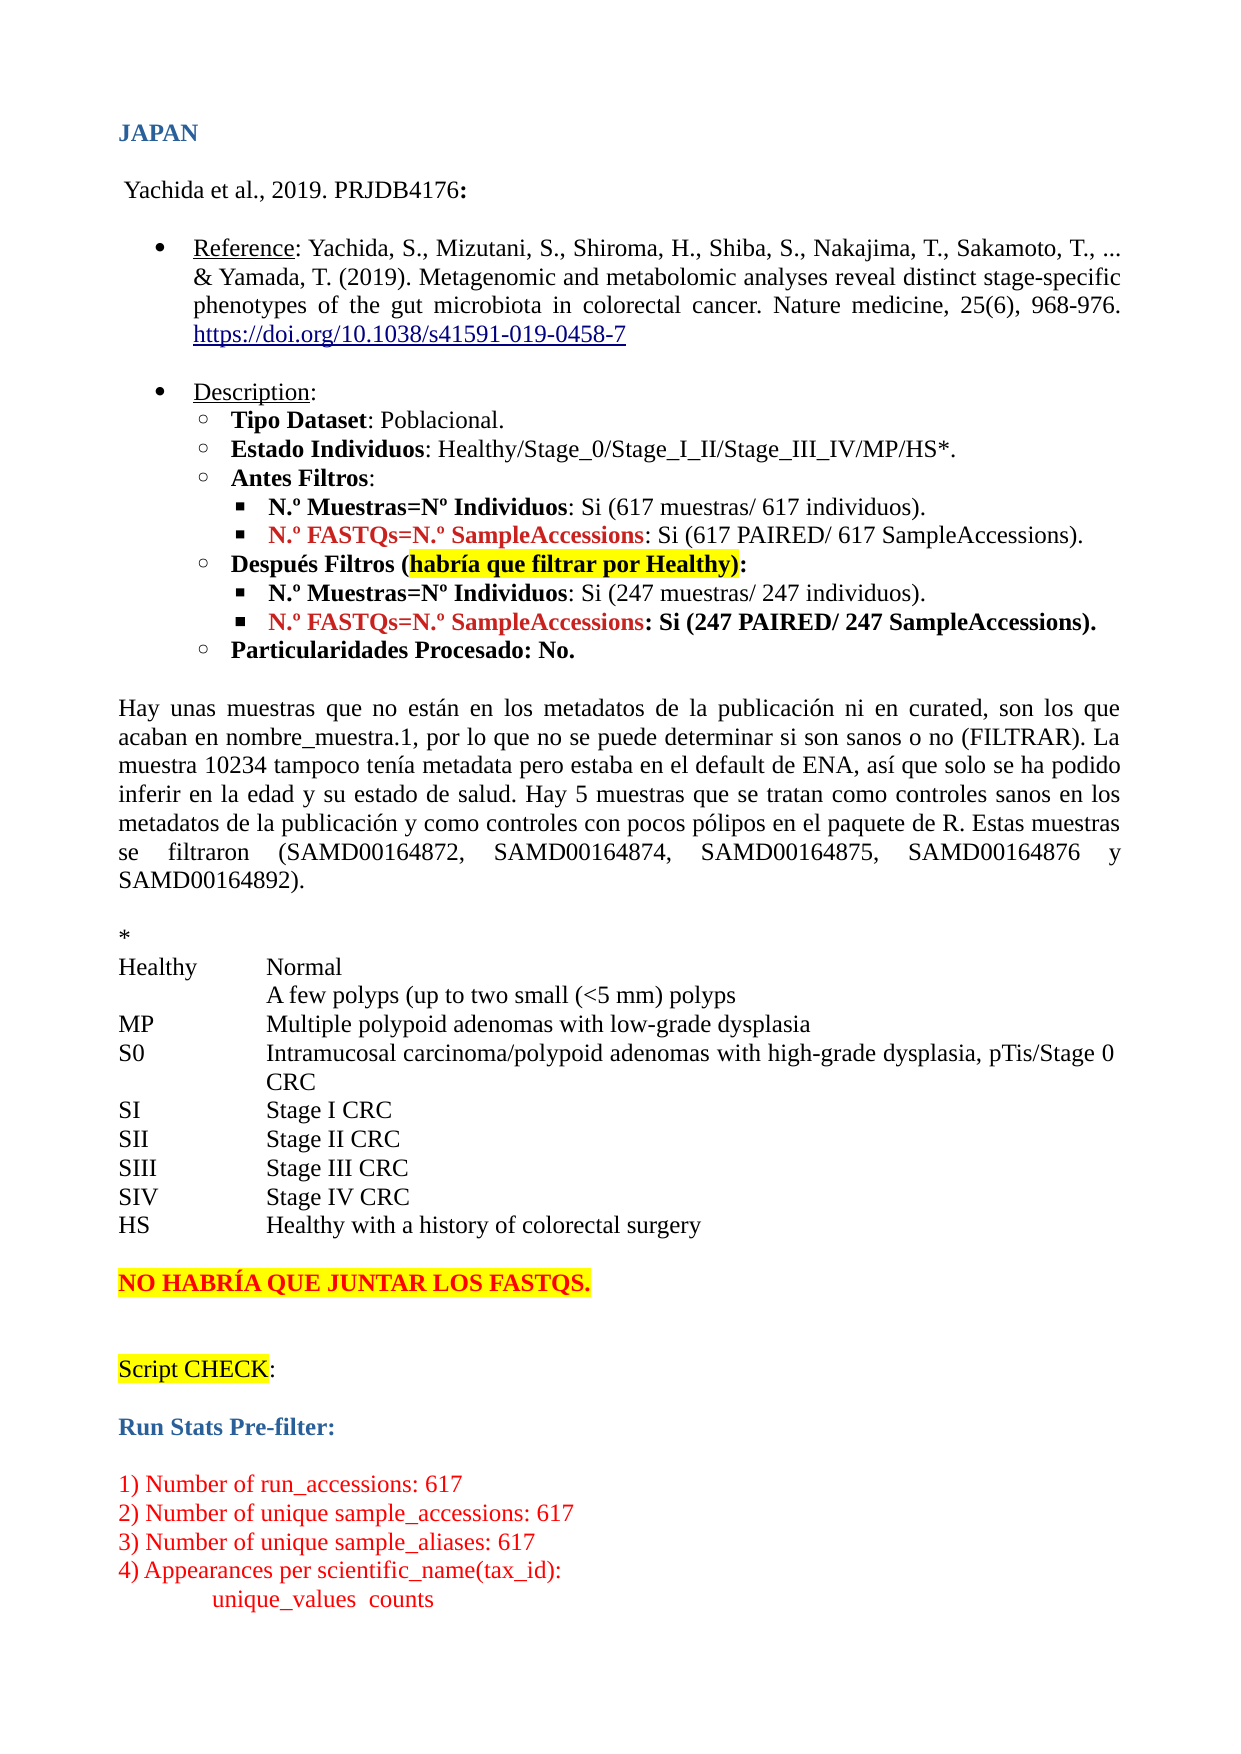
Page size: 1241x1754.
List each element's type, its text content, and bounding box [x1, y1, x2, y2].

list Antes Filtros: [193, 463, 1122, 492]
list Después Filtros (habría que filtrar por Healthy): [193, 549, 1122, 578]
text 1) Number of run_accessions: 617 [118, 1469, 1122, 1498]
list Description: [156, 377, 1122, 406]
list N.º Muestras=Nº Individuos: Si (247 muestras/ 247 individuos). [231, 578, 1122, 607]
text SI Stage I CRC [118, 1096, 1122, 1124]
list Reference: Yachida, S., Mizutani, S., Shiroma, H., Shiba, S., Nakajima, T., Sakamoto, T., ... & Yamada, T. (2019). Metagenomic and metabolomic analyses reveal distinct stage-specific phenotypes of the gut microbiota in colorectal cancer. Nature medicine, 25(6), 968-976. https://doi.org/10.1038/s41591-019-0458-7 [156, 233, 1122, 348]
text 2) Number of unique sample_accessions: 617 [118, 1498, 1122, 1527]
text * [118, 923, 1122, 952]
text A few polyps (up to two small (<5 mm) polyps [118, 981, 1122, 1009]
text 4) Appearances per scientific_name(tax_id): [118, 1556, 1122, 1584]
text Script CHECK: [118, 1354, 1122, 1383]
text unique_values counts [118, 1584, 1122, 1613]
text SII Stage II CRC [118, 1124, 1122, 1153]
list N.º Muestras=Nº Individuos: Si (617 muestras/ 617 individuos). [231, 492, 1122, 521]
text JAPAN [118, 118, 1122, 147]
list Estado Individuos: Healthy/Stage_0/Stage_I_II/Stage_III_IV/MP/HS*. [193, 434, 1122, 463]
text Yachida et al., 2019. PRJDB4176: [118, 176, 1122, 204]
text HS Healthy with a history of colorectal surgery [118, 1211, 1122, 1239]
text S0 Intramucosal carcinoma/polypoid adenomas with high-grade dysplasia, pTis/Stage 0 CRC [118, 1038, 1122, 1096]
list Tipo Dataset: Poblacional. [193, 406, 1122, 434]
text 3) Number of unique sample_aliases: 617 [118, 1527, 1122, 1556]
list N.º FASTQs=N.º SampleAccessions: Si (617 PAIRED/ 617 SampleAccessions). [231, 521, 1122, 549]
list Particularidades Procesado: No. [193, 636, 1122, 664]
text NO HABRÍA QUE JUNTAR LOS FASTQS. [118, 1268, 1122, 1297]
text Run Stats Pre-filter: [118, 1412, 1122, 1441]
text SIV Stage IV CRC [118, 1182, 1122, 1211]
text MP Multiple polypoid adenomas with low-grade dysplasia [118, 1009, 1122, 1038]
text Hay unas muestras que no están en los metadatos de la publicación ni en curated, son los que acaban en nombre_muestra.1, por lo que no se puede determinar si son sanos o no (FILTRAR). La muestra 10234 tampoco tenía metadata pero estaba en el default de ENA, así que solo se ha podido inferir en la edad y su estado de salud. Hay 5 muestras que se tratan como controles sanos en los metadatos de la publicación y como controles con pocos pólipos en el paquete de R. Estas muestras se filtraron (SAMD00164872, SAMD00164874, SAMD00164875, SAMD00164876 y SAMD00164892). [118, 693, 1122, 894]
text SIII Stage III CRC [118, 1153, 1122, 1182]
text Healthy Normal [118, 952, 1122, 981]
list N.º FASTQs=N.º SampleAccessions: Si (247 PAIRED/ 247 SampleAccessions). [231, 607, 1122, 636]
